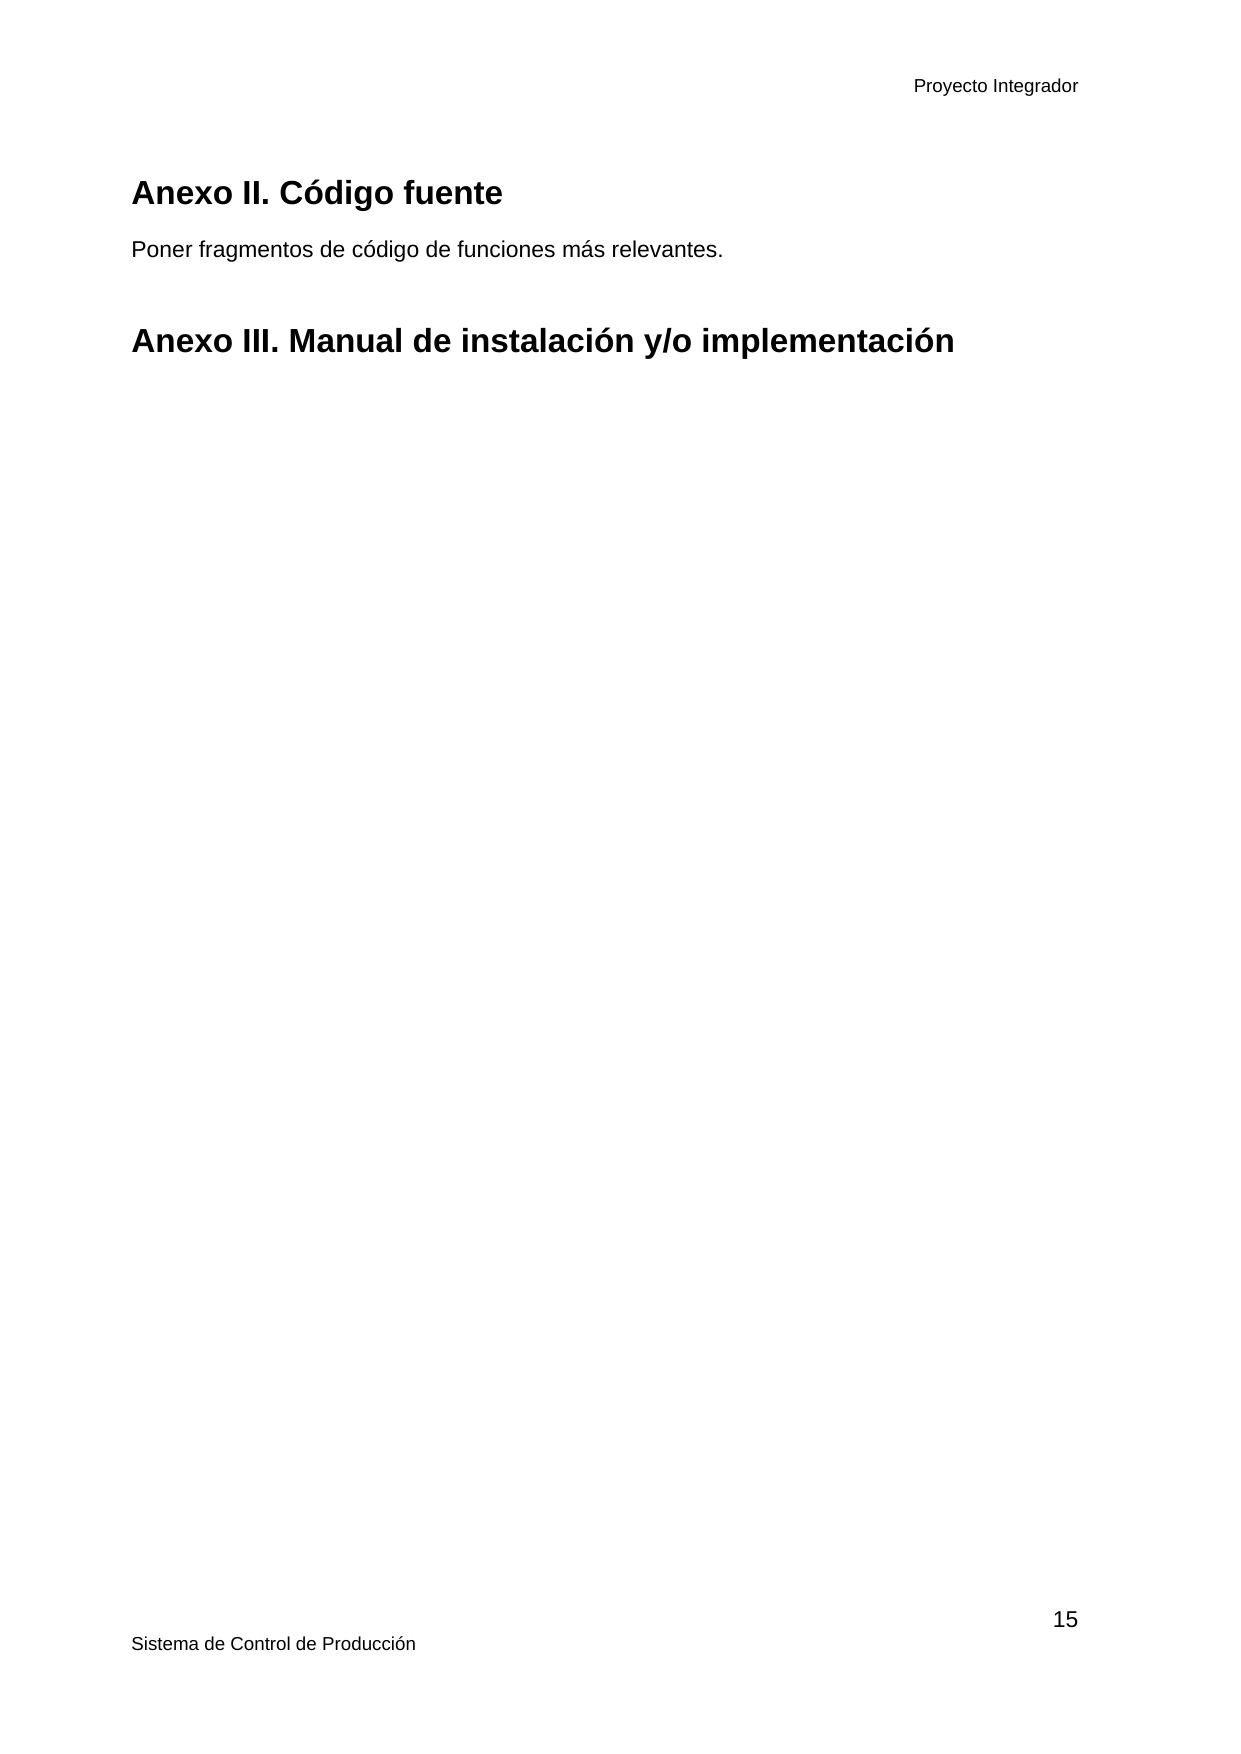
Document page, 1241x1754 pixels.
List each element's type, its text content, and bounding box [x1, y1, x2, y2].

text Poner fragmentos de código de funciones más relevantes. [131, 236, 1078, 262]
subtitle Anexo III. Manual de instalación y/o implementación [131, 321, 1078, 360]
subtitle Anexo II. Código fuente [131, 173, 1078, 211]
